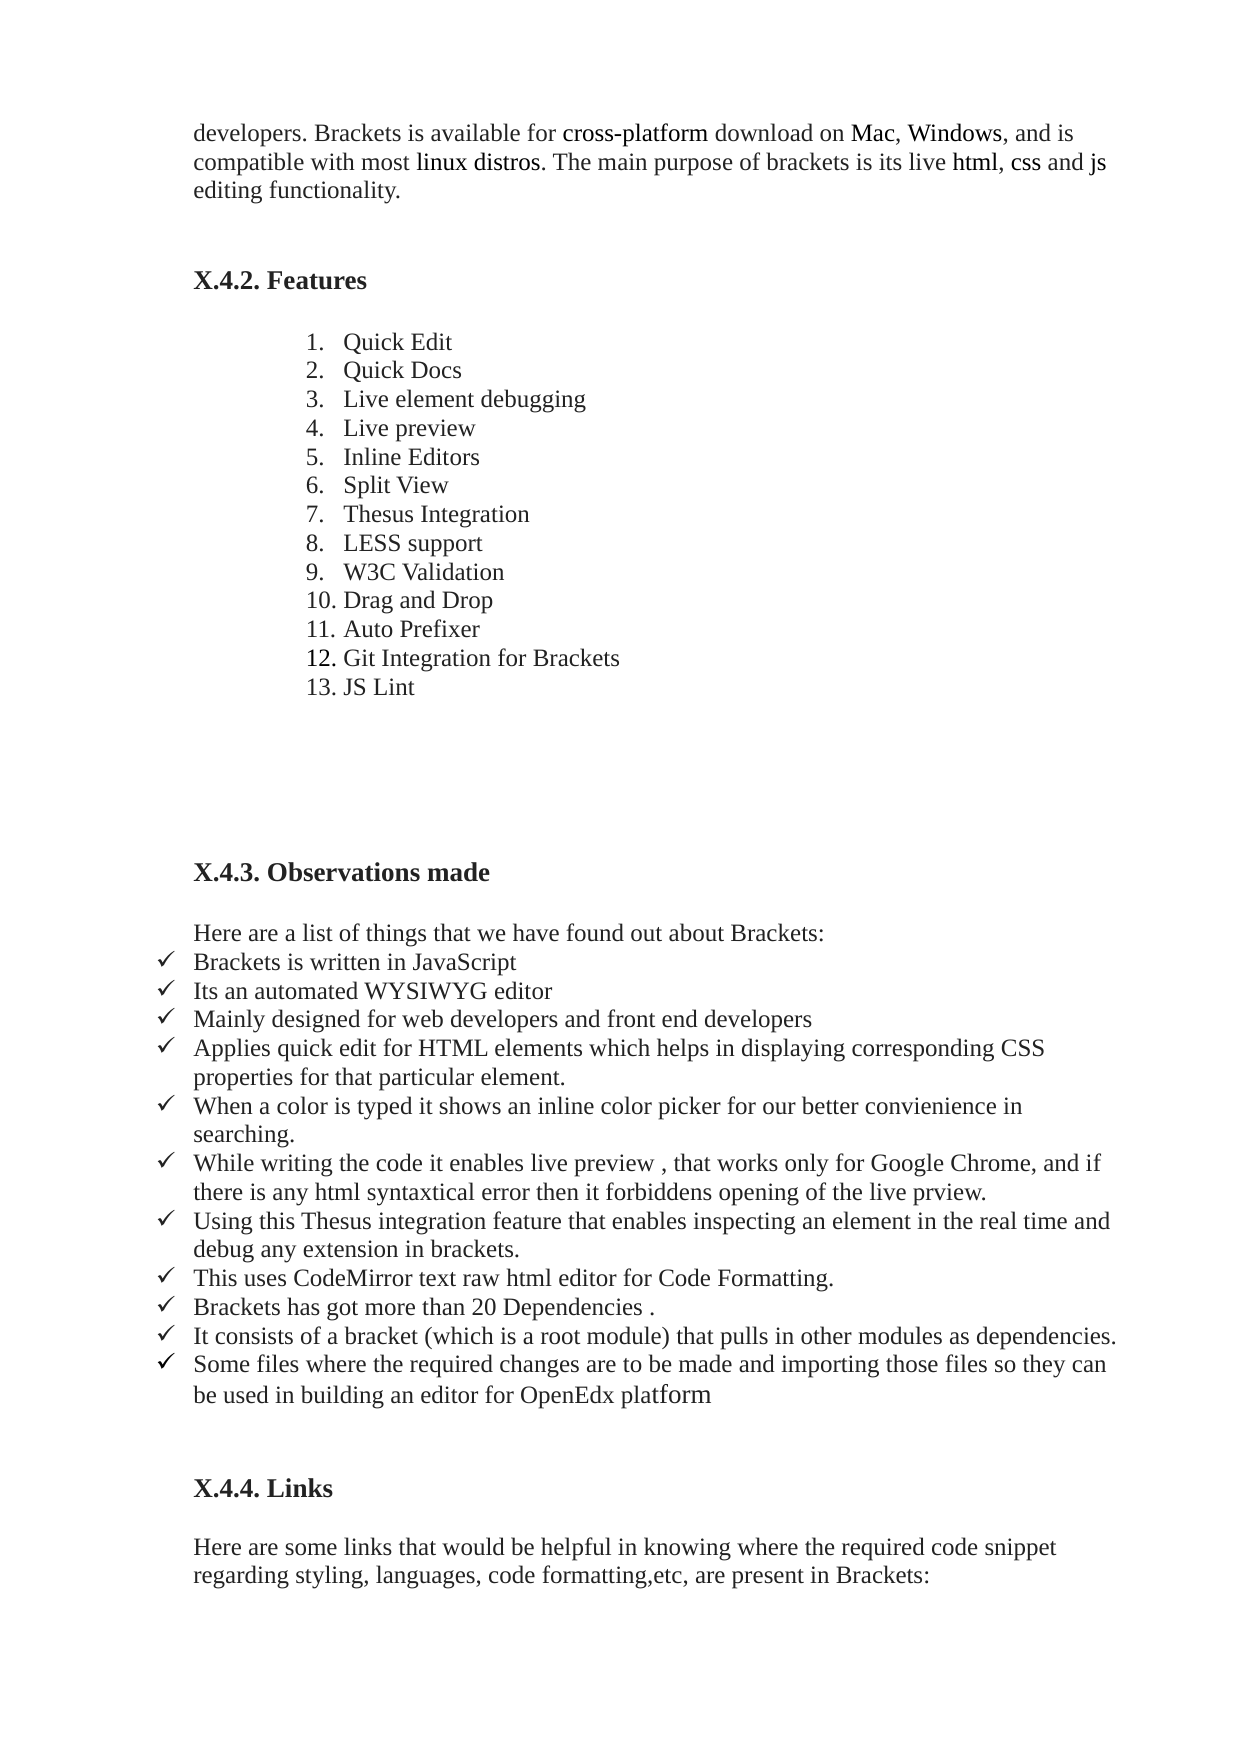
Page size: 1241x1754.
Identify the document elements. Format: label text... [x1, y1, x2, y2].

list W3C Validation [306, 557, 1122, 585]
list It consists of a bracket (which is a root module) that pulls in other modules as dependencies. [156, 1321, 1122, 1349]
list Auto Prefixer [306, 614, 1122, 643]
list Using this Thesus integration feature that enables inspecting an element in the real time and debug any extension in brackets. [156, 1206, 1122, 1263]
list This uses CodeMirror text raw html editor for Code Formatting. [156, 1263, 1122, 1292]
list When a color is typed it shows an inline color picker for our better convienience in searching. [156, 1091, 1122, 1148]
list Inline Editors [306, 442, 1122, 470]
list JS Lint [306, 672, 1122, 700]
list developers. Brackets is available for cross-platform download on Mac, Windows, and is compatible with most linux distros. The main purpose of brackets is its live html, css and js editing functionality. [193, 118, 1122, 204]
list X.4.4. Links [193, 1472, 1122, 1503]
list LESS support [306, 528, 1122, 557]
list While writing the code it enables live preview , that works only for Google Chrome, and if there is any html syntaxtical error then it forbiddens opening of the live prview. [156, 1148, 1122, 1206]
list Brackets has got more than 20 Dependencies . [156, 1292, 1122, 1321]
list Some files where the required changes are to be made and importing those files so they can be used in building an editor for OpenEdx platform [156, 1349, 1122, 1409]
list Split View [306, 470, 1122, 499]
list Thesus Integration [306, 499, 1122, 528]
list Quick Docs [306, 355, 1122, 384]
list X.4.3. Observations made [193, 856, 1122, 887]
list Its an automated WYSIWYG editor [156, 976, 1122, 1004]
list Brackets is written in JavaScript [156, 947, 1122, 976]
list Here are a list of things that we have found out about Brackets: [193, 918, 1122, 947]
text Here are some links that would be helpful in knowing where the required code snippet regarding styling, languages, code formatting,etc, are present in Brackets: [193, 1532, 1122, 1589]
list Drag and Drop [306, 585, 1122, 614]
list Mainly designed for web developers and front end developers [156, 1004, 1122, 1033]
list Applies quick edit for HTML elements which helps in displaying corresponding CSS properties for that particular element. [156, 1033, 1122, 1091]
list Live preview [306, 413, 1122, 442]
list Live element debugging [306, 384, 1122, 413]
list X.4.2. Features [193, 264, 1122, 295]
list Quick Edit [306, 327, 1122, 355]
list Git Integration for Brackets [306, 643, 1122, 672]
